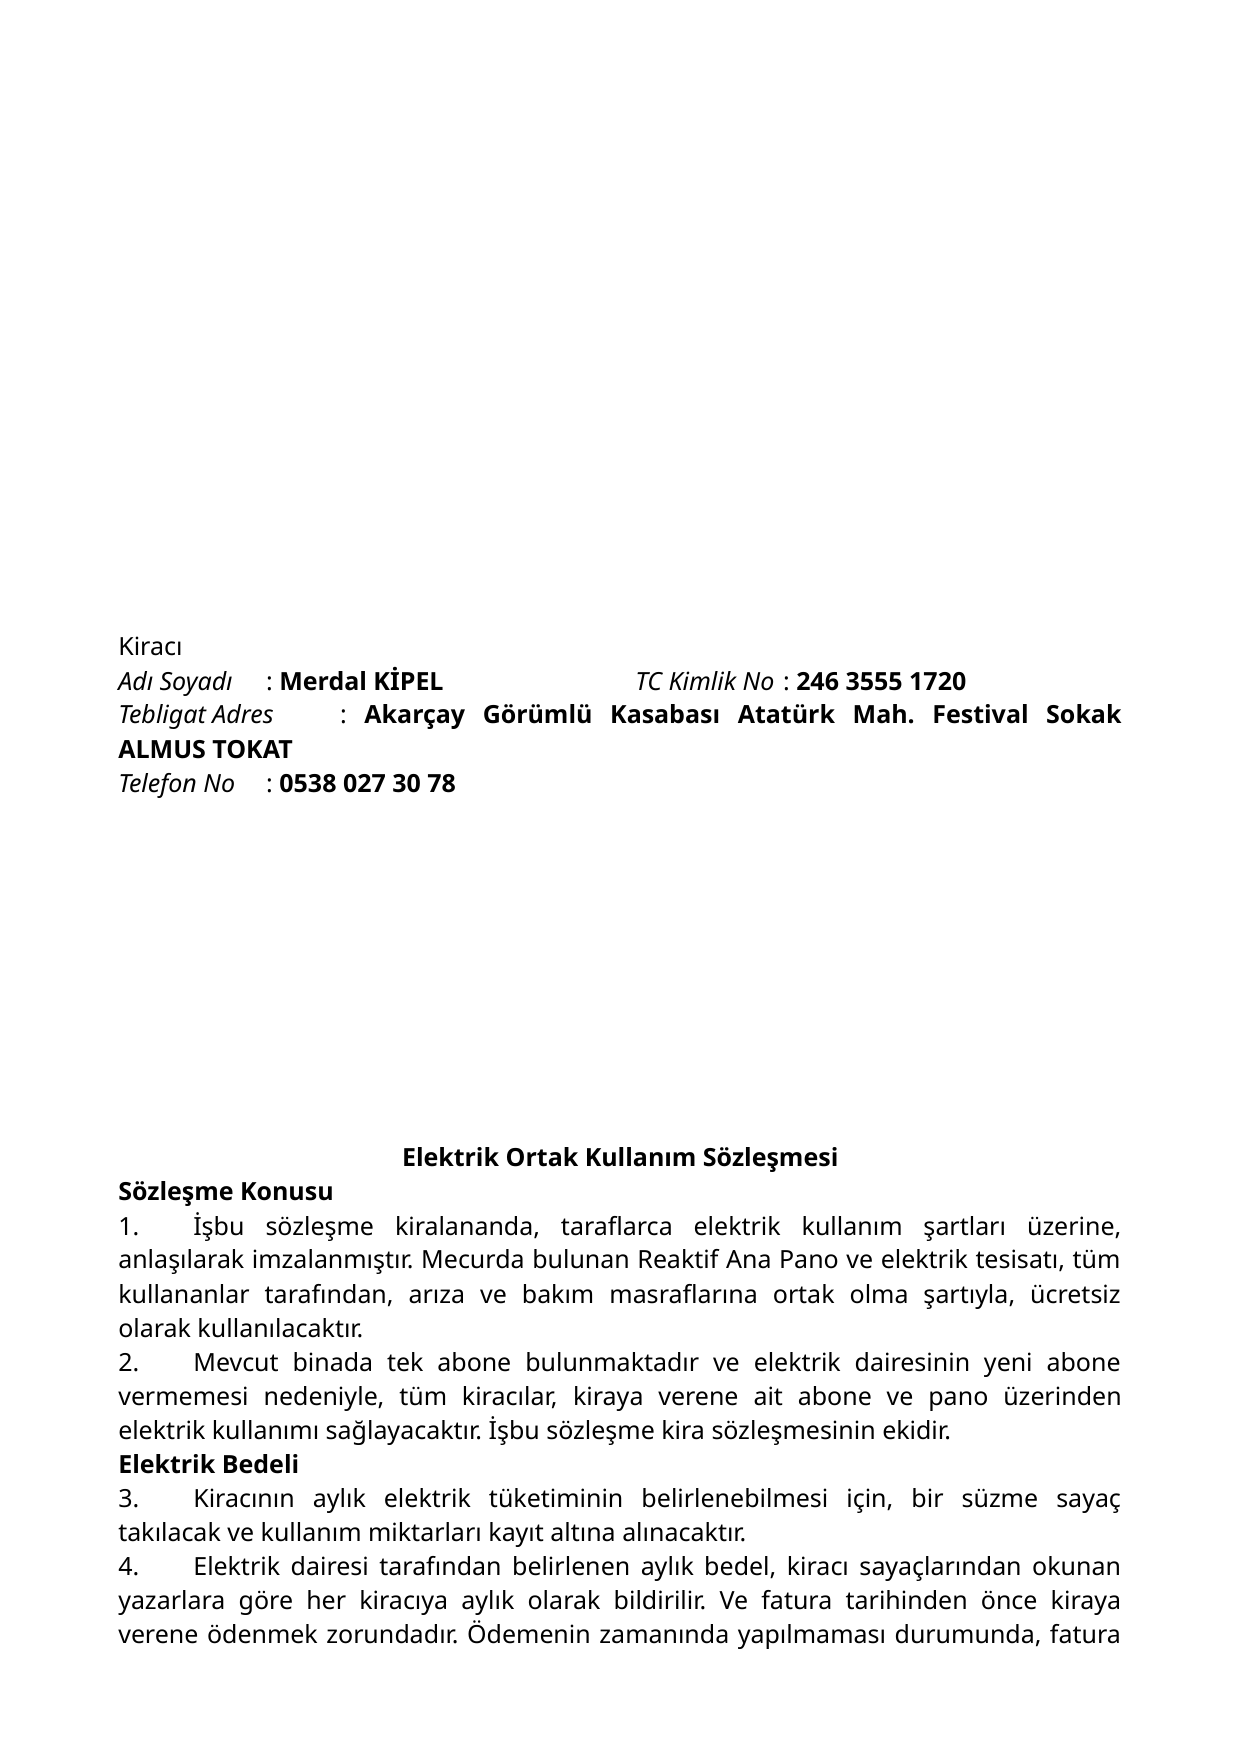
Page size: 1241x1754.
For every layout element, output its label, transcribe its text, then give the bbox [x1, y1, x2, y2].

list Kiracının aylık elektrik tüketiminin belirlenebilmesi için, bir süzme sayaç takılacak ve kullanım miktarları kayıt altına alınacaktır. [118, 1481, 1122, 1549]
list Elektrik dairesi tarafından belirlenen aylık bedel, kiracı sayaçlarından okunan yazarlara göre her kiracıya aylık olarak bildirilir. Ve fatura tarihinden önce kiraya verene ödenmek zorundadır. Ödemenin zamanında yapılmaması durumunda, fatura [118, 1549, 1122, 1651]
text Telefon No : 0538 027 30 78 [118, 765, 1122, 799]
text Elektrik Ortak Kullanım Sözleşmesi [118, 1140, 1122, 1174]
text Tebligat Adres : Akarçay Görümlü Kasabası Atatürk Mah. Festival Sokak ALMUS TOKAT [118, 697, 1122, 765]
list Elektrik Bedeli [118, 1447, 1122, 1481]
list İşbu sözleşme kiralananda, taraflarca elektrik kullanım şartları üzerine, anlaşılarak imzalanmıştır. Mecurda bulunan Reaktif Ana Pano ve elektrik tesisatı, tüm kullananlar tarafından, arıza ve bakım masraflarına ortak olma şartıyla, ücretsiz olarak kullanılacaktır. [118, 1208, 1122, 1344]
list Mevcut binada tek abone bulunmaktadır ve elektrik dairesinin yeni abone vermemesi nedeniyle, tüm kiracılar, kiraya verene ait abone ve pano üzerinden elektrik kullanımı sağlayacaktır. İşbu sözleşme kira sözleşmesinin ekidir. [118, 1344, 1122, 1447]
text Kiracı [118, 629, 1122, 663]
text Sözleşme Konusu [118, 1174, 1122, 1208]
text Adı Soyadı : Merdal KİPEL TC Kimlik No : 246 3555 1720 [118, 663, 1122, 697]
